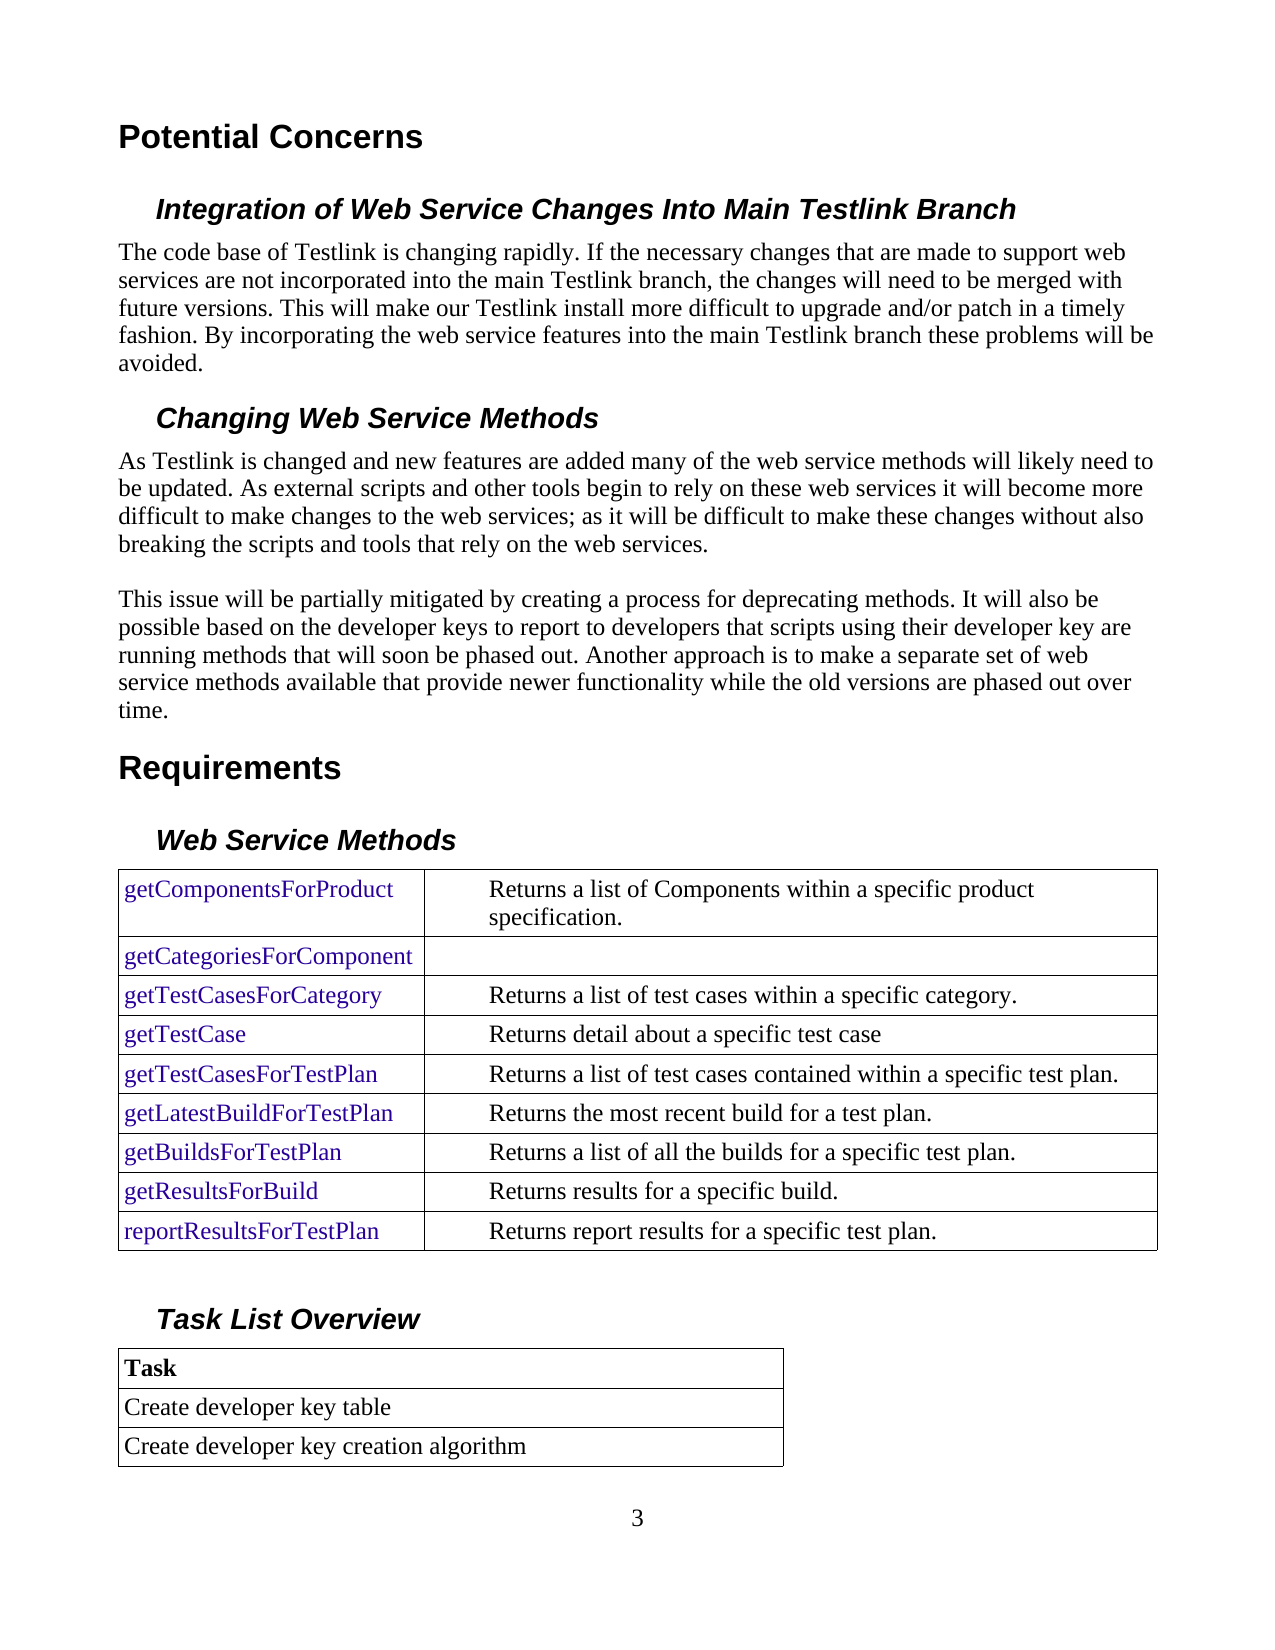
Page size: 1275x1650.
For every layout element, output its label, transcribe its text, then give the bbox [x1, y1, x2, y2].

table_cell Create developer key table [119, 1389, 783, 1427]
subtitle Potential Concerns [118, 118, 1157, 156]
subtitle Changing Web Service Methods [156, 402, 1157, 434]
table_header Task [119, 1349, 783, 1387]
subtitle Web Service Methods [156, 824, 1157, 857]
subtitle Task List Overview [156, 1303, 1157, 1336]
table_cell Returns a list of test cases within a specific category. [425, 976, 1157, 1014]
table_cell Returns results for a specific build. [425, 1173, 1157, 1211]
text The code base of Testlink is changing rapidly. If the necessary changes that are made to support web services are not incorporated into the main Testlink branch, the changes will need to be merged with future versions. This will make our Testlink install more difficult to upgrade and/or patch in a timely fashion. By incorporating the web service features into the main Testlink branch these problems will be avoided. [118, 238, 1157, 377]
table_cell getResultsForBuild [119, 1173, 424, 1211]
table_cell getLatestBuildForTestPlan [119, 1094, 424, 1132]
table_cell [425, 937, 1157, 975]
table_cell getTestCase [119, 1016, 424, 1054]
table_cell getTestCasesForTestPlan [119, 1055, 424, 1093]
table_cell Create developer key creation algorithm [119, 1428, 783, 1466]
table_cell getCategoriesForComponent [119, 937, 424, 975]
text This issue will be partially mitigated by creating a process for deprecating methods. It will also be possible based on the developer keys to report to developers that scripts using their developer key are running methods that will soon be phased out. Another approach is to make a separate set of web service methods available that provide newer functionality while the old versions are phased out over time. [118, 585, 1157, 724]
table_cell Returns a list of test cases contained within a specific test plan. [425, 1055, 1157, 1093]
table_header getComponentsForProduct [119, 870, 424, 936]
subtitle Integration of Web Service Changes Into Main Testlink Branch [156, 193, 1157, 226]
table_cell Returns detail about a specific test case [425, 1016, 1157, 1054]
text As Testlink is changed and new features are added many of the web service methods will likely need to be updated. As external scripts and other tools begin to rely on these web services it will become more difficult to make changes to the web services; as it will be difficult to make these changes without also breaking the scripts and tools that rely on the web services. [118, 447, 1157, 558]
table_header Returns a list of Components within a specific product specification. [425, 870, 1157, 936]
table_cell Returns a list of all the builds for a specific test plan. [425, 1134, 1157, 1172]
subtitle Requirements [118, 749, 1157, 786]
table_cell reportResultsForTestPlan [119, 1212, 424, 1250]
table_cell Returns the most recent build for a test plan. [425, 1094, 1157, 1132]
table_cell Returns report results for a specific test plan. [425, 1212, 1157, 1250]
table_cell getBuildsForTestPlan [119, 1134, 424, 1172]
table_cell getTestCasesForCategory [119, 976, 424, 1014]
